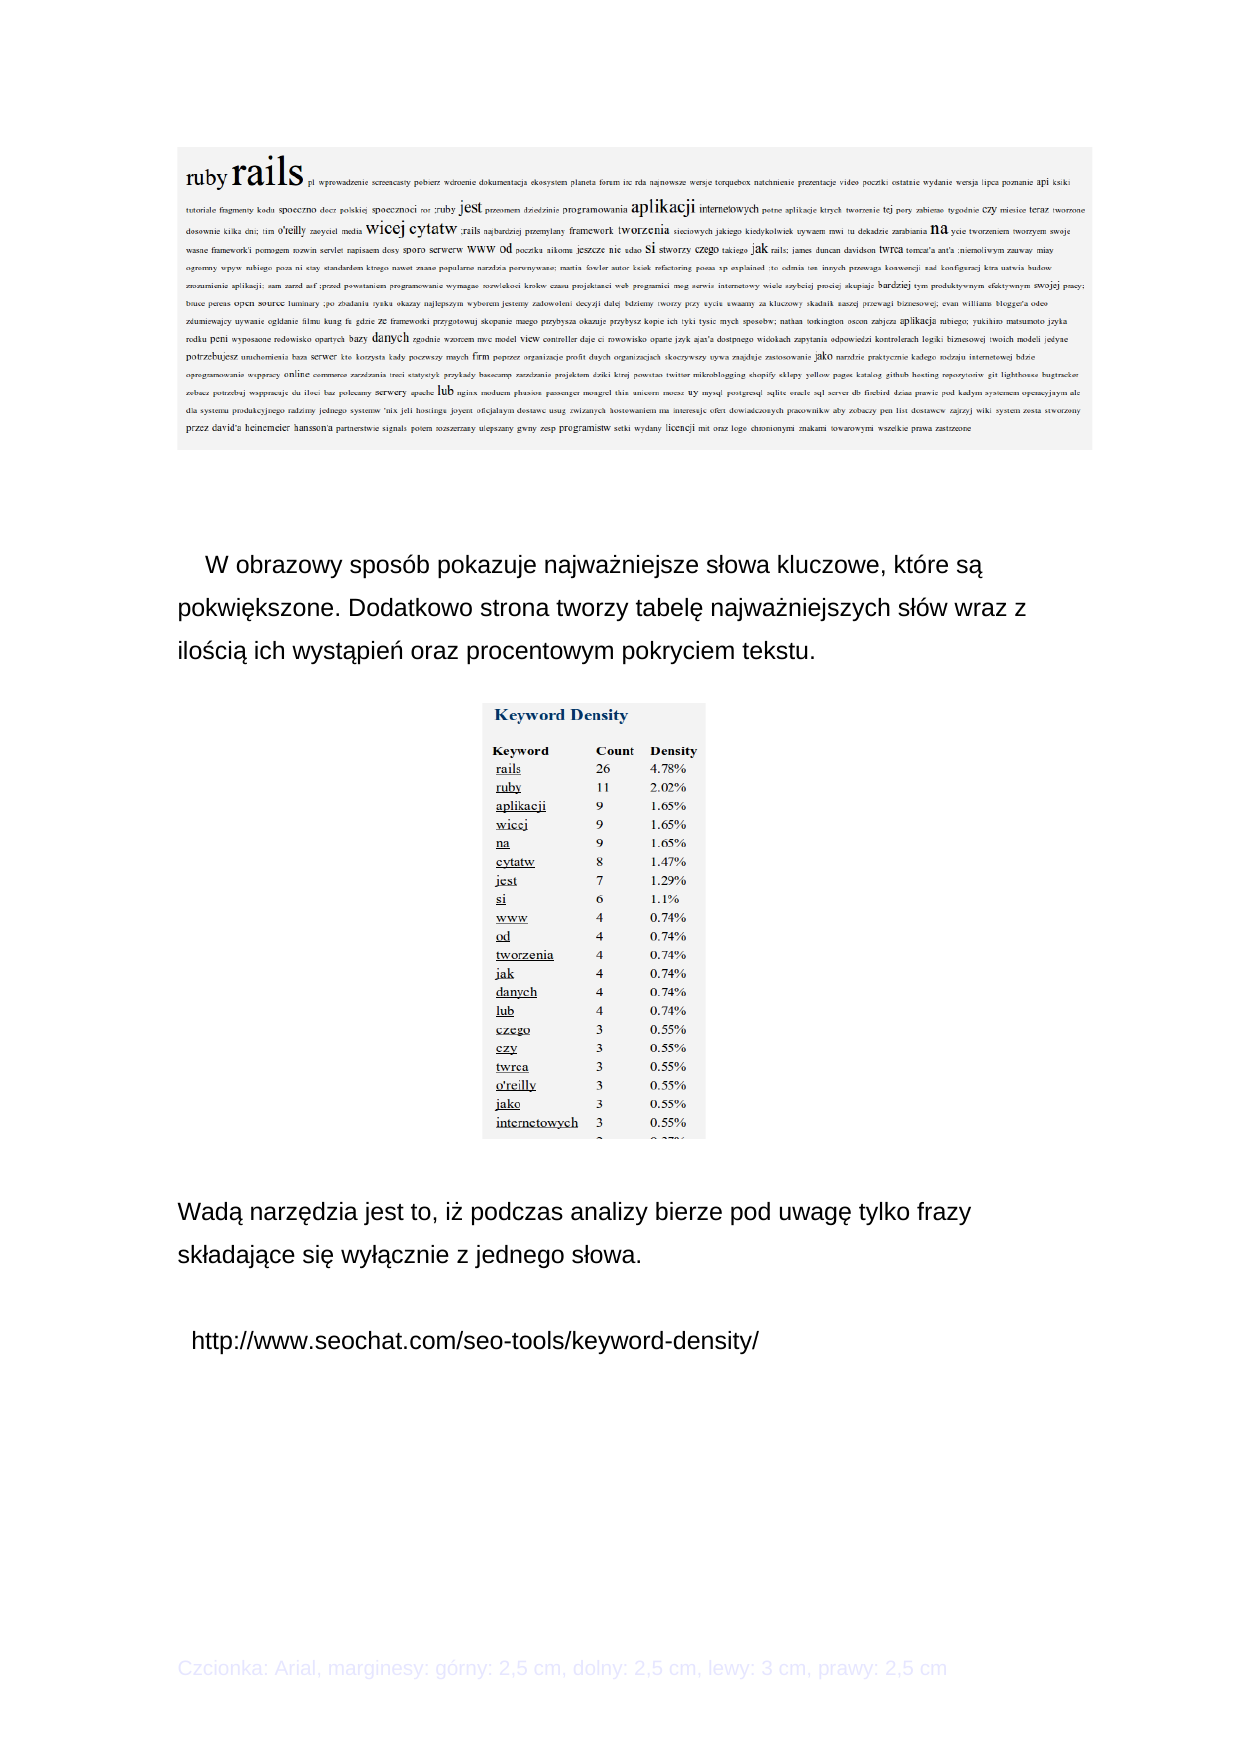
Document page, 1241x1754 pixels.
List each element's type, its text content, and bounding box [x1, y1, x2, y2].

text http://www.seochat.com/seo-tools/keyword-density/ [177, 1326, 1092, 1355]
picture [177, 147, 1093, 450]
text W obrazowy sposób pokazuje najważniejsze słowa kluczowe, które są pokwiększone. Dodatkowo strona tworzy tabelę najważniejszych słów wraz z ilością ich wystąpień oraz procentowym pokryciem tekstu. [177, 550, 1092, 665]
picture [482, 703, 706, 1139]
text Wadą narzędzia jest to, iż podczas analizy bierze pod uwagę tylko frazy składające się wyłącznie z jednego słowa. [177, 1197, 1092, 1268]
